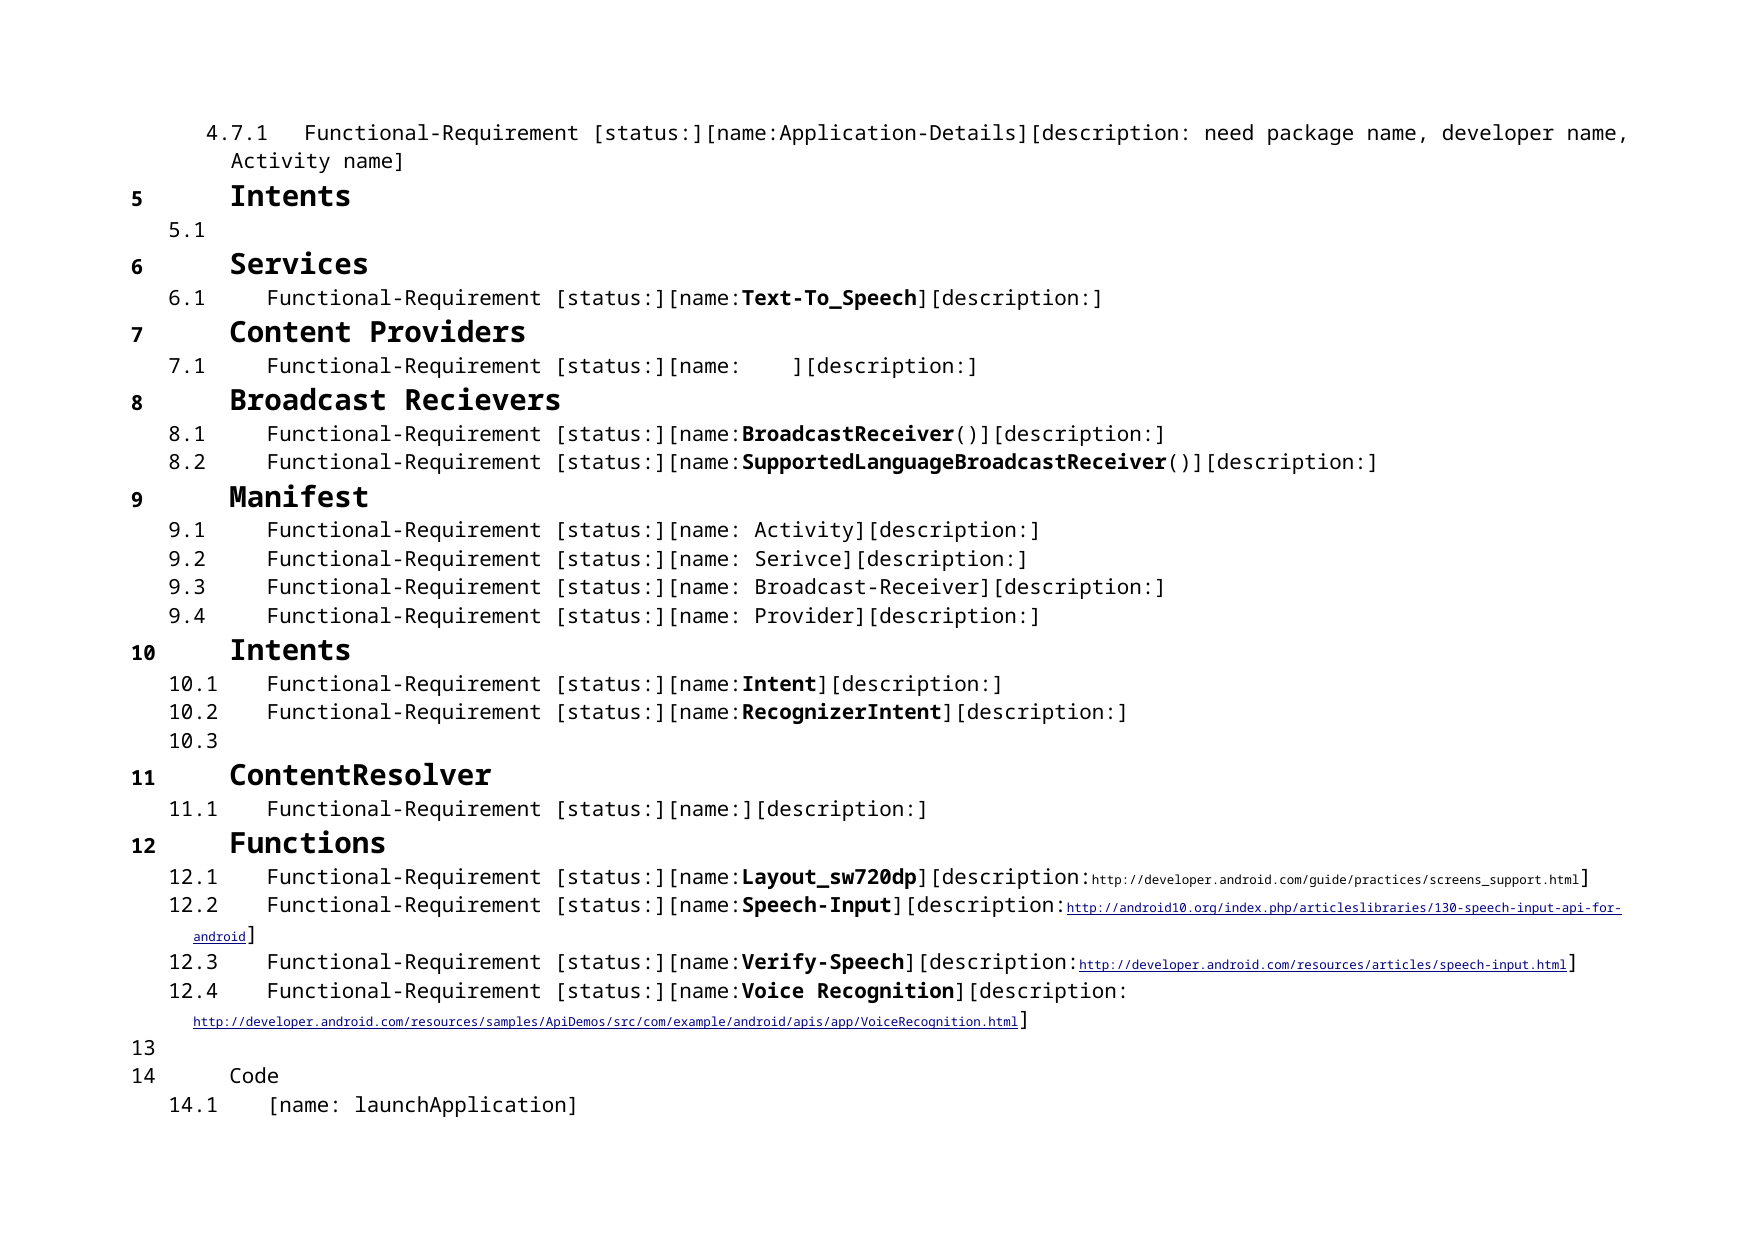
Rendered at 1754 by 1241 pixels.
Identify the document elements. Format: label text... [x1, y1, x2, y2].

list Functional-Requirement [status:][name:BroadcastReceiver()][description:] [156, 419, 1636, 447]
list Functional-Requirement [status:][name: Serivce][description:] [156, 544, 1636, 572]
list Broadcast Recievers [118, 379, 1636, 419]
list Functional-Requirement [status:][name: Provider][description:] [156, 601, 1636, 629]
list Manifest [118, 476, 1636, 516]
list Functional-Requirement [status:][name:Intent][description:] [156, 669, 1636, 697]
list Functional-Requirement [status:][name: Broadcast-Receiver][description:] [156, 572, 1636, 601]
list Functional-Requirement [status:][name: ][description:] [156, 351, 1636, 379]
list Functional-Requirement [status:][name:Voice Recognition][description: http://developer.android.com/resources/samples/ApiDemos/src/com/example/android/apis/app/VoiceRecognition.html] [156, 976, 1636, 1033]
list [name: launchApplication] [156, 1090, 1636, 1118]
list Intents [118, 175, 1636, 215]
list Functional-Requirement [status:][name:Application-Details][description: need package name, developer name, Activity name] [193, 118, 1636, 175]
list Functional-Requirement [status:][name:][description:] [156, 794, 1636, 822]
list Functional-Requirement [status:][name:Text-To_Speech][description:] [156, 283, 1636, 311]
list Functions [118, 822, 1636, 862]
list Functional-Requirement [status:][name:Speech-Input][description:http://android10.org/index.php/articleslibraries/130-speech-input-api-for-android] [156, 891, 1636, 947]
list Code [118, 1061, 1636, 1090]
list Intents [118, 629, 1636, 669]
list Functional-Requirement [status:][name:RecognizerIntent][description:] [156, 697, 1636, 726]
list Functional-Requirement [status:][name:SupportedLanguageBroadcastReceiver()][description:] [156, 447, 1636, 476]
list ContentResolver [118, 754, 1636, 794]
list Functional-Requirement [status:][name: Activity][description:] [156, 516, 1636, 544]
list Functional-Requirement [status:][name:Layout_sw720dp][description:http://developer.android.com/guide/practices/screens_support.html] [156, 862, 1636, 891]
list Services [118, 243, 1636, 283]
list Functional-Requirement [status:][name:Verify-Speech][description:http://developer.android.com/resources/articles/speech-input.html] [156, 947, 1636, 976]
list Content Providers [118, 311, 1636, 351]
